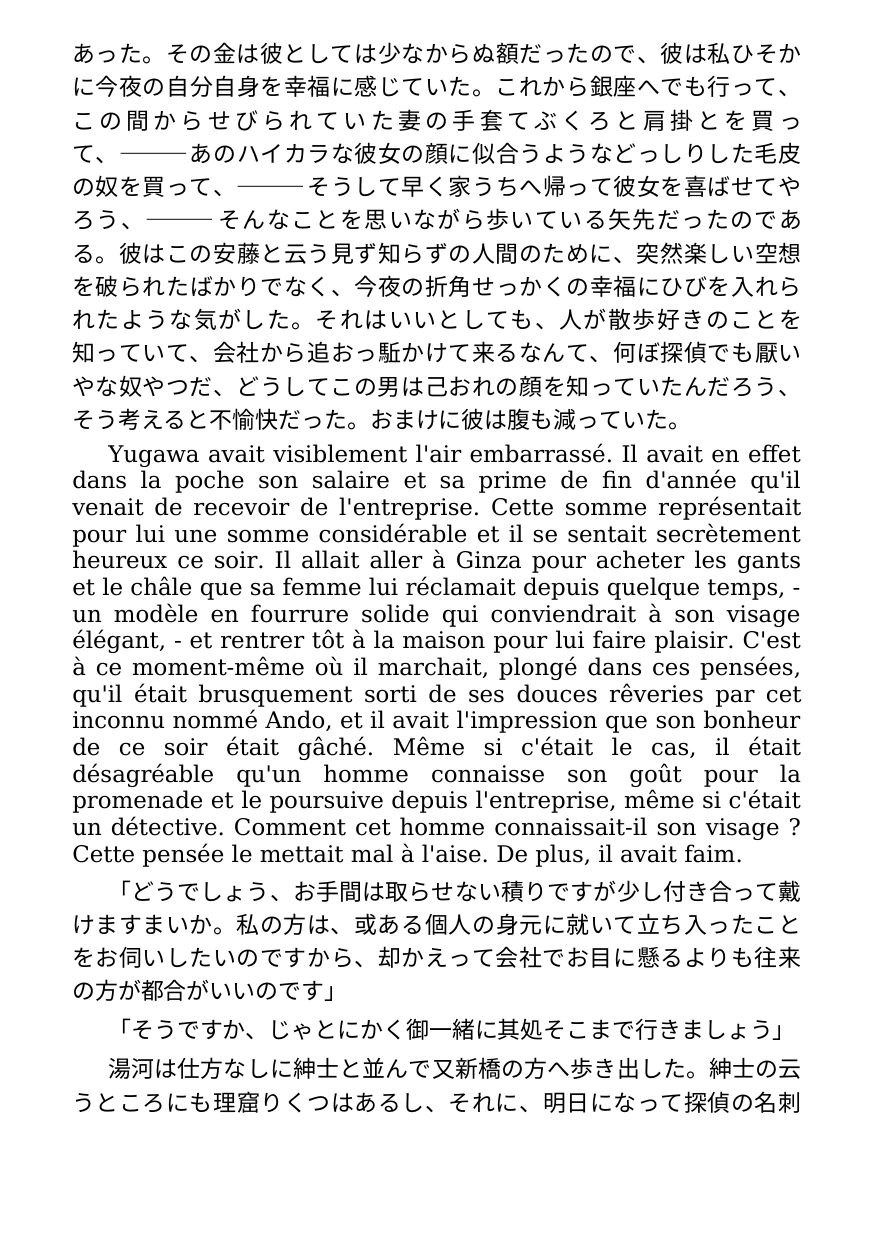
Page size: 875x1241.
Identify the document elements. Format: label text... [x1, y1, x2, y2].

text 湯河は仕方なしに紳士と並んで又新橋の方へ歩き出した。紳士の云うところにも理窟りくつはあるし、それに、明日になって探偵の名刺 [72, 1051, 802, 1118]
text 「どうでしょう、お手間は取らせない積りですが少し付き合って戴けますまいか。私の方は、或ある個人の身元に就いて立ち入ったことをお伺いしたいのですから、却かえって会社でお目に懸るよりも往来の方が都合がいいのです」 [72, 873, 802, 1006]
text あった。その金は彼としては少なからぬ額だったので、彼は私ひそかに今夜の自分自身を幸福に感じていた。これから銀座へでも行って、この間からせびられていた妻の手套てぶくろと肩掛とを買って、―――あのハイカラな彼女の顔に似合うようなどっしりした毛皮の奴を買って、―――そうして早く家うちへ帰って彼女を喜ばせてやろう、―――そんなことを思いながら歩いている矢先だったのである。彼はこの安藤と云う見ず知らずの人間のために、突然楽しい空想を破られたばかりでなく、今夜の折角せっかくの幸福にひびを入れられたような気がした。それはいいとしても、人が散歩好きのことを知っていて、会社から追おっ駈かけて来るなんて、何ぼ探偵でも厭いやな奴やつだ、どうしてこの男は己おれの顔を知っていたんだろう、そう考えると不愉快だった。おまけに彼は腹も減っていた。 [72, 36, 802, 435]
text 「そうですか、じゃとにかく御一緒に其処そこまで行きましょう」 [72, 1012, 802, 1045]
text Yugawa avait visiblement l'air embarrassé. Il avait en effet dans la poche son salaire et sa prime de fin d'année qu'il venait de recevoir de l'entreprise. Cette somme représentait pour lui une somme considérable et il se sentait secrètement heureux ce soir. Il allait aller à Ginza pour acheter les gants et le châle que sa femme lui réclamait depuis quelque temps, - un modèle en fourrure solide qui conviendrait à son visage élégant, - et rentrer tôt à la maison pour lui faire plaisir. C'est à ce moment-même où il marchait, plongé dans ces pensées, qu'il était brusquement sorti de ses douces rêveries par cet inconnu nommé Ando, et il avait l'impression que son bonheur de ce soir était gâché. Même si c'était le cas, il était désagréable qu'un homme connaisse son goût pour la promenade et le poursuive depuis l'entreprise, même si c'était un détective. Comment cet homme connaissait-il son visage ? Cette pensée le mettait mal à l'aise. De plus, il avait faim. [72, 441, 802, 867]
